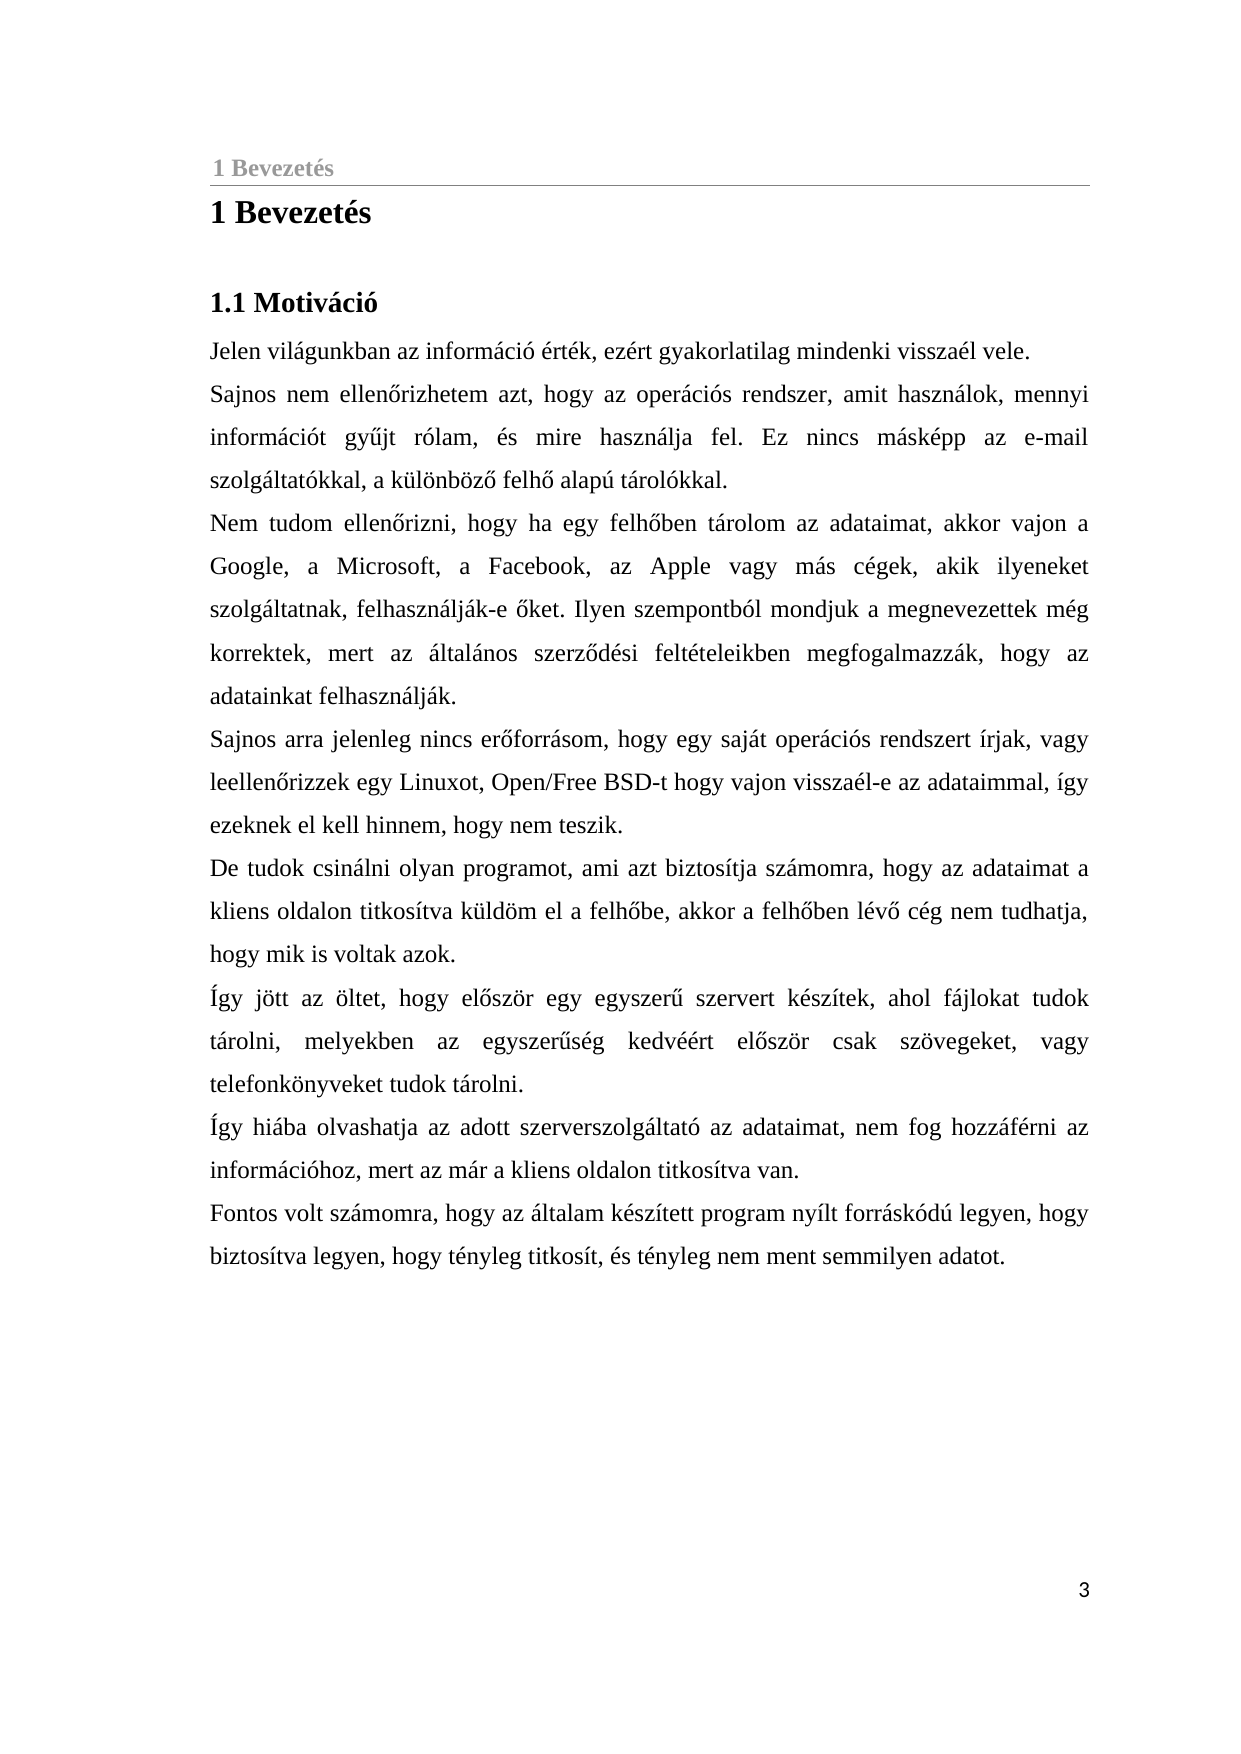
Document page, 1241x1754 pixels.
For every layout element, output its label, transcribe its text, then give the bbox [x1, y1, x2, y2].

text Így hiába olvashatja az adott szerverszolgáltató az adataimat, nem fog hozzáférni az információhoz, mert az már a kliens oldalon titkosítva van. [209, 1112, 1090, 1184]
text Sajnos arra jelenleg nincs erőforrásom, hogy egy saját operációs rendszert írjak, vagy leellenőrizzek egy Linuxot, Open/Free BSD-t hogy vajon visszaél-e az adataimmal, így ezeknek el kell hinnem, hogy nem teszik. [209, 724, 1090, 839]
subtitle Bevezetés [209, 192, 1090, 231]
text Fontos volt számomra, hogy az általam készített program nyílt forráskódú legyen, hogy biztosítva legyen, hogy tényleg titkosít, és tényleg nem ment semmilyen adatot. [209, 1198, 1090, 1270]
text Sajnos nem ellenőrizhetem azt, hogy az operációs rendszer, amit használok, mennyi információt gyűjt rólam, és mire használja fel. Ez nincs másképp az e-mail szolgáltatókkal, a különböző felhő alapú tárolókkal. [209, 379, 1090, 494]
text De tudok csinálni olyan programot, ami azt biztosítja számomra, hogy az adataimat a kliens oldalon titkosítva küldöm el a felhőbe, akkor a felhőben lévő cég nem tudhatja, hogy mik is voltak azok. [209, 853, 1090, 968]
text Jelen világunkban az információ érték, ezért gyakorlatilag mindenki visszaél vele. [209, 336, 1090, 364]
text Nem tudom ellenőrizni, hogy ha egy felhőben tárolom az adataimat, akkor vajon a Google, a Microsoft, a Facebook, az Apple vagy más cégek, akik ilyeneket szolgáltatnak, felhasználják-e őket. Ilyen szempontból mondjuk a megnevezettek még korrektek, mert az általános szerződési feltételeikben megfogalmazzák, hogy az adatainkat felhasználják. [209, 508, 1090, 709]
subtitle Motiváció [209, 285, 1090, 319]
text Így jött az öltet, hogy először egy egyszerű szervert készítek, ahol fájlokat tudok tárolni, melyekben az egyszerűség kedvéért először csak szövegeket, vagy telefonkönyveket tudok tárolni. [209, 983, 1090, 1098]
